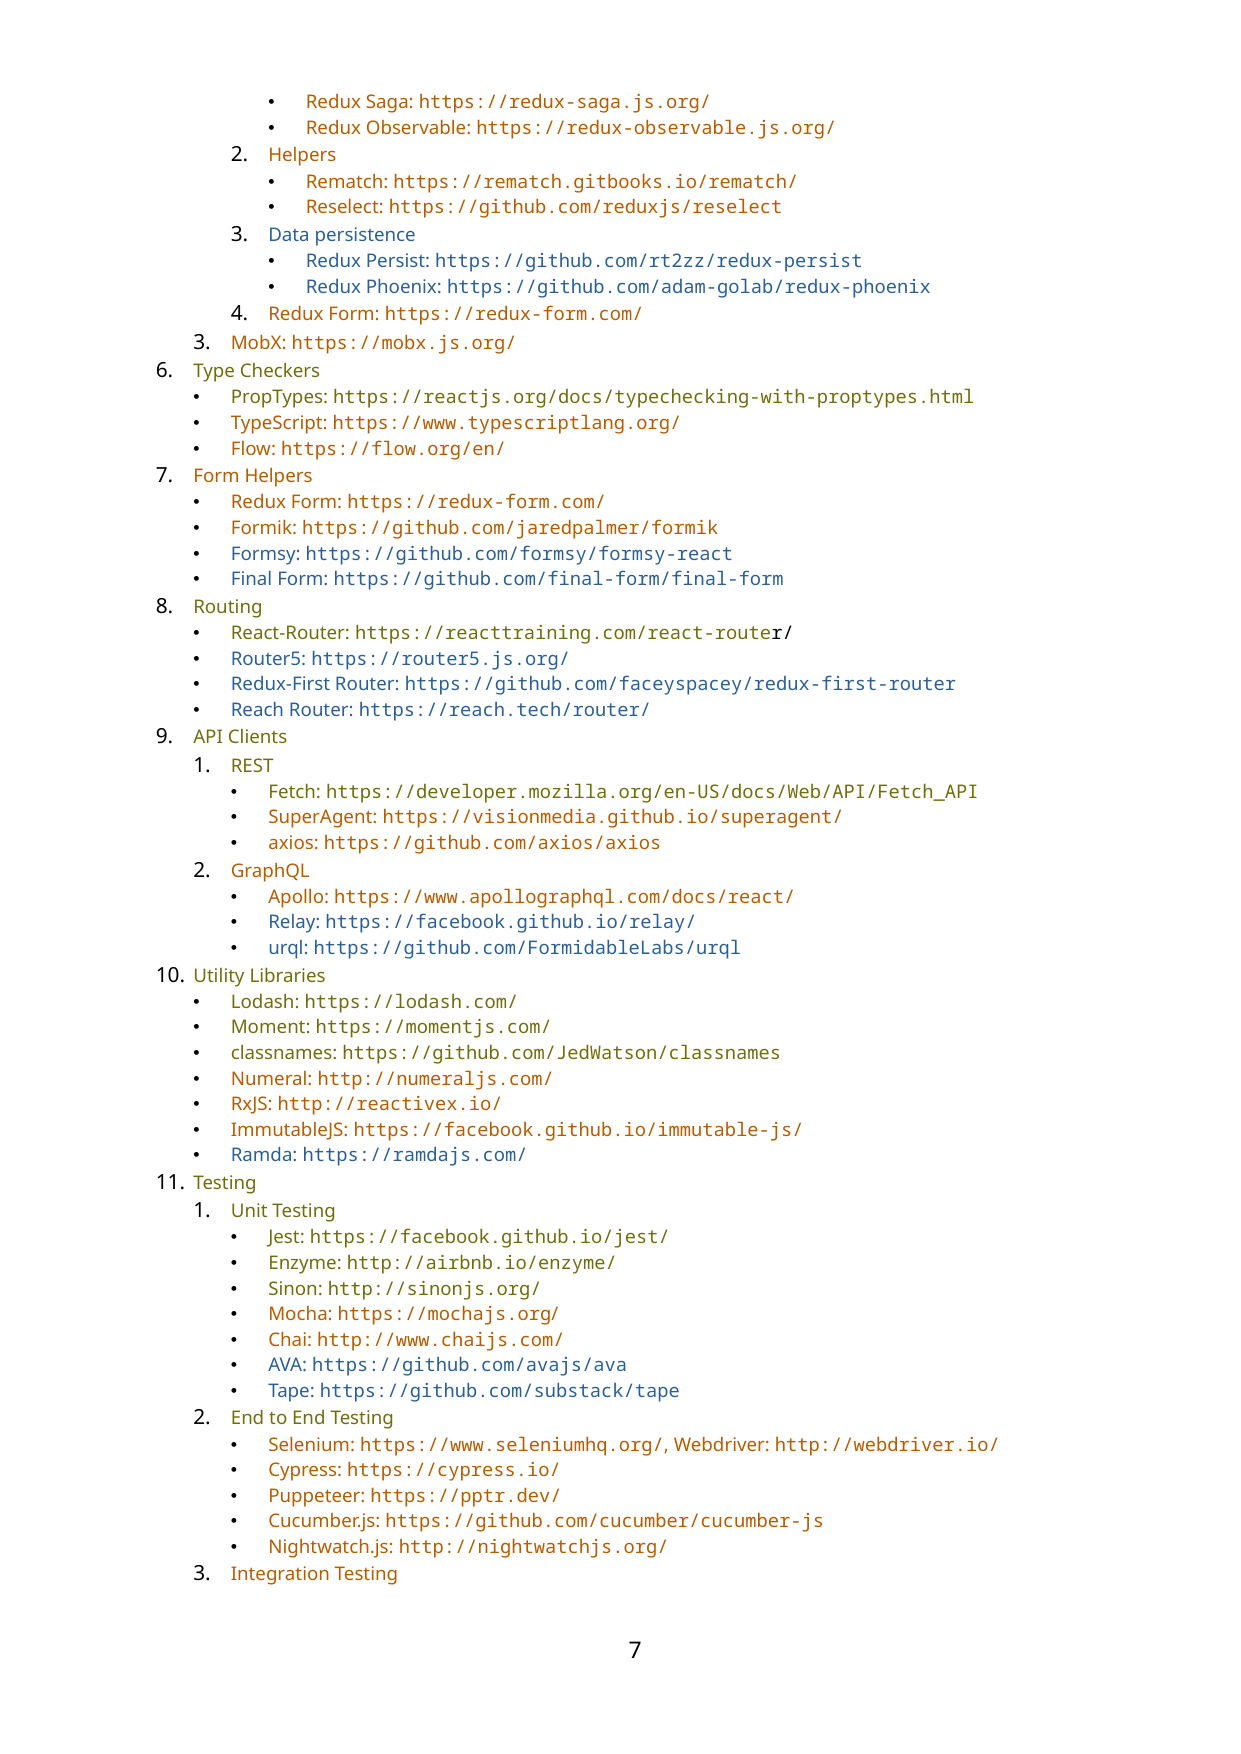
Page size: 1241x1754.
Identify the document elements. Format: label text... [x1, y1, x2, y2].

list Form Helpers [156, 460, 1152, 489]
list PropTypes: https://reactjs.org/docs/typechecking-with-proptypes.html [193, 384, 1152, 409]
list Router5: https://router5.js.org/ [193, 645, 1152, 670]
list Unit Testing [193, 1195, 1152, 1224]
list Redux Observable: https://redux-observable.js.org/ [268, 114, 1152, 139]
list Integration Testing [193, 1558, 1152, 1587]
list Reach Router: https://reach.tech/router/ [193, 696, 1152, 721]
list Fetch: https://developer.mozilla.org/en-US/docs/Web/API/Fetch_API [231, 778, 1152, 804]
list Relay: https://facebook.github.io/relay/ [231, 909, 1152, 934]
list Redux Saga: https://redux-saga.js.org/ [268, 88, 1152, 114]
list Type Checkers [156, 355, 1152, 384]
list Final Form: https://github.com/final-form/final-form [193, 565, 1152, 591]
list Redux Persist: https://github.com/rt2zz/redux-persist [268, 247, 1152, 273]
list React-Router: https://reacttraining.com/react-router/ [193, 619, 1152, 645]
list Mocha: https://mochajs.org/ [231, 1300, 1152, 1326]
list MobX: https://mobx.js.org/ [193, 327, 1152, 355]
list Cucumber.js: https://github.com/cucumber/cucumber-js [231, 1507, 1152, 1533]
list classnames: https://github.com/JedWatson/classnames [193, 1039, 1152, 1065]
list Tape: https://github.com/substack/tape [231, 1377, 1152, 1402]
list Lodash: https://lodash.com/ [193, 988, 1152, 1014]
list Redux-First Router: https://github.com/faceyspacey/redux-first-router [193, 670, 1152, 696]
list Jest: https://facebook.github.io/jest/ [231, 1224, 1152, 1249]
list Flow: https://flow.org/en/ [193, 435, 1152, 460]
list AVA: https://github.com/avajs/ava [231, 1351, 1152, 1377]
list Helpers [231, 139, 1152, 168]
list Utility Libraries [156, 960, 1152, 988]
list Redux Form: https://redux-form.com/ [231, 298, 1152, 327]
list Ramda: https://ramdajs.com/ [193, 1141, 1152, 1167]
list RxJS: http://reactivex.io/ [193, 1090, 1152, 1116]
list Sinon: http://sinonjs.org/ [231, 1275, 1152, 1300]
list Apollo: https://www.apollographql.com/docs/react/ [231, 883, 1152, 909]
list Nightwatch.js: http://nightwatchjs.org/ [231, 1533, 1152, 1558]
list Formsy: https://github.com/formsy/formsy-react [193, 540, 1152, 565]
list SuperAgent: https://visionmedia.github.io/superagent/ [231, 804, 1152, 829]
list Testing [156, 1167, 1152, 1195]
list End to End Testing [193, 1402, 1152, 1431]
list Routing [156, 591, 1152, 619]
list Data persistence [231, 219, 1152, 247]
list GraphQL [193, 855, 1152, 883]
list REST [193, 750, 1152, 778]
list Chai: http://www.chaijs.com/ [231, 1326, 1152, 1351]
list Formik: https://github.com/jaredpalmer/formik [193, 514, 1152, 540]
list Numeral: http://numeraljs.com/ [193, 1065, 1152, 1090]
list Rematch: https://rematch.gitbooks.io/rematch/ [268, 168, 1152, 193]
list API Clients [156, 721, 1152, 750]
list Enzyme: http://airbnb.io/enzyme/ [231, 1249, 1152, 1275]
list Selenium: https://www.seleniumhq.org/, Webdriver: http://webdriver.io/ [231, 1431, 1152, 1456]
list Cypress: https://cypress.io/ [231, 1456, 1152, 1482]
list axios: https://github.com/axios/axios [231, 829, 1152, 855]
list Redux Phoenix: https://github.com/adam-golab/redux-phoenix [268, 273, 1152, 298]
list Moment: https://momentjs.com/ [193, 1014, 1152, 1039]
list ImmutableJS: https://facebook.github.io/immutable-js/ [193, 1116, 1152, 1141]
list Reselect: https://github.com/reduxjs/reselect [268, 193, 1152, 219]
list TypeScript: https://www.typescriptlang.org/ [193, 409, 1152, 435]
list urql: https://github.com/FormidableLabs/urql [231, 934, 1152, 960]
list Puppeteer: https://pptr.dev/ [231, 1482, 1152, 1507]
list Redux Form: https://redux-form.com/ [193, 489, 1152, 514]
